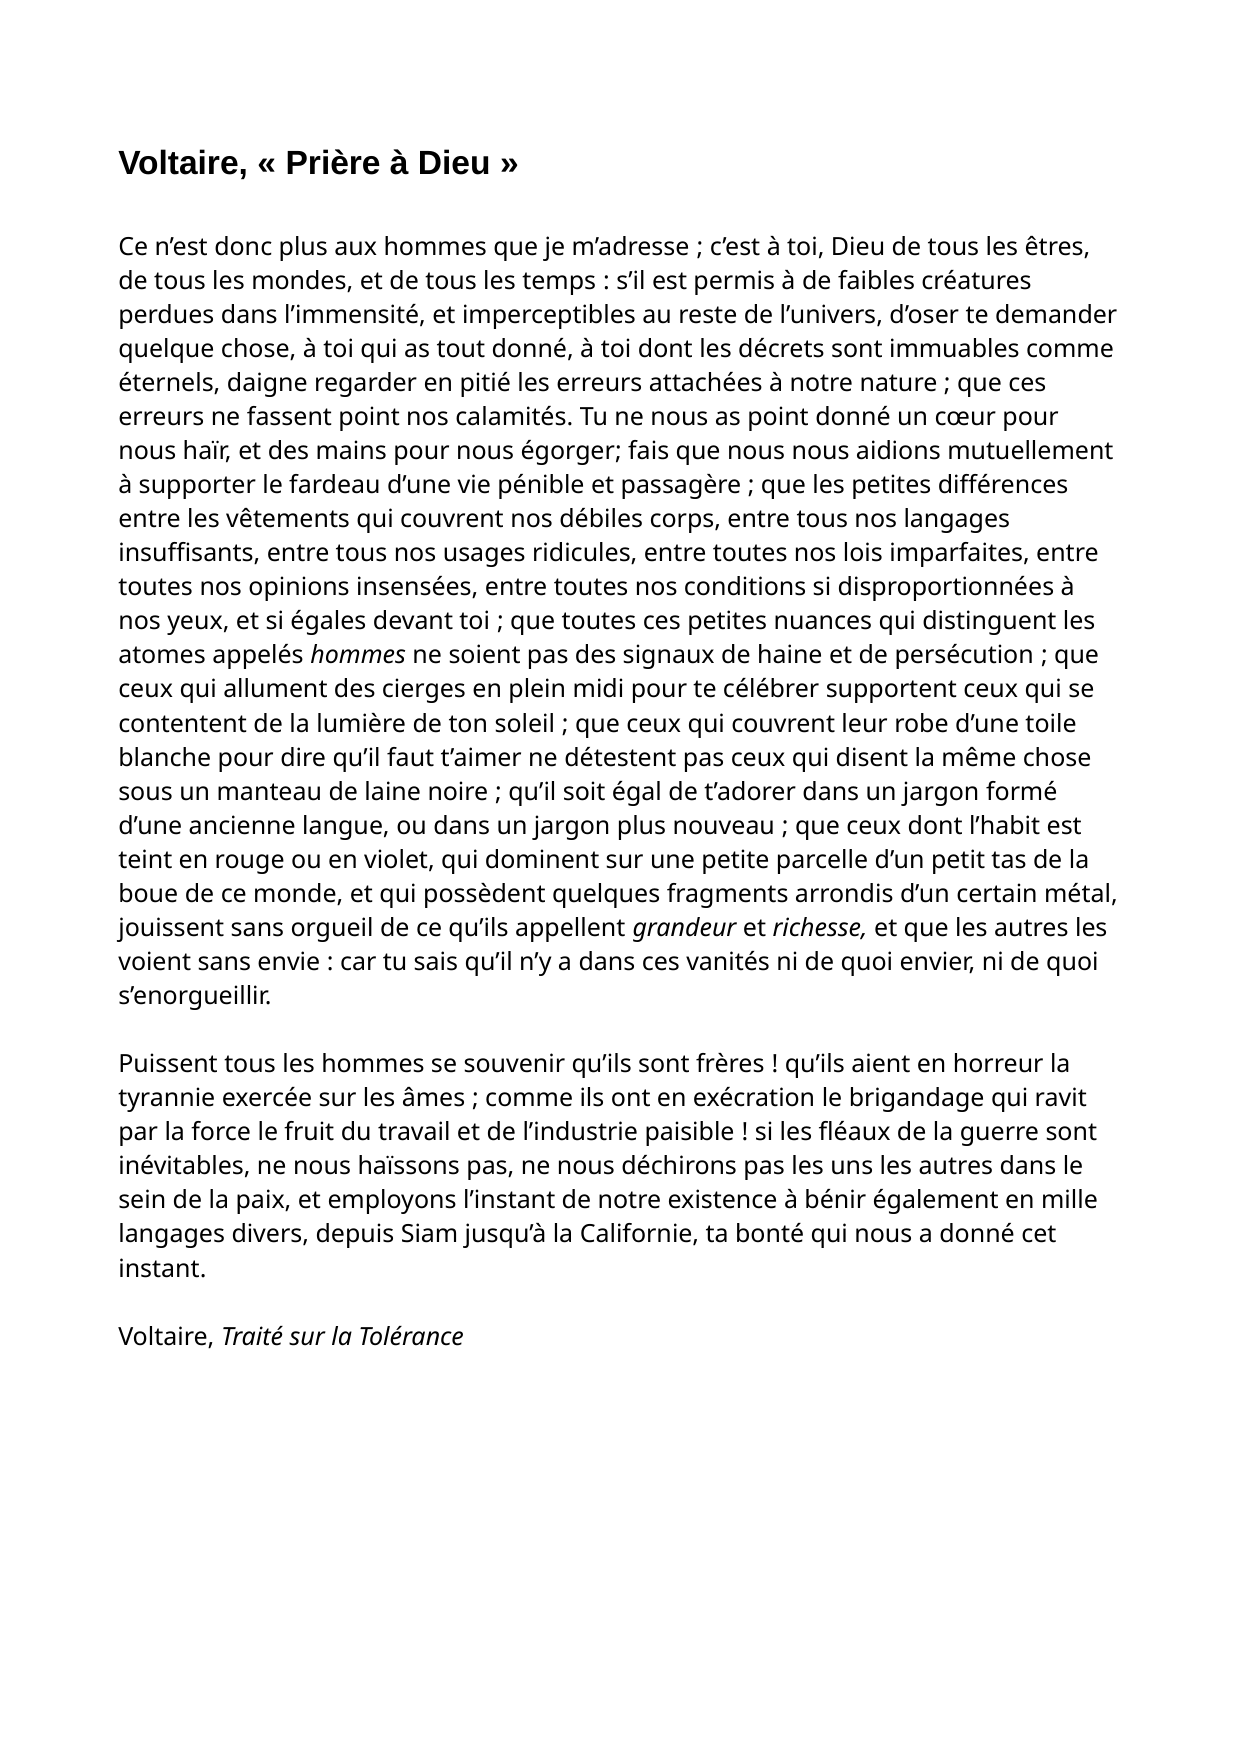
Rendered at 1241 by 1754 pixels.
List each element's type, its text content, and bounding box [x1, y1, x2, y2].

subtitle Ce n’est donc plus aux hommes que je m’adresse ; c’est à toi, Dieu de tous les êtres, de tous les mondes, et de tous les temps : s’il est permis à de faibles créatures perdues dans l’immensité, et imperceptibles au reste de l’univers, d’oser te demander quelque chose, à toi qui as tout donné, à toi dont les décrets sont immuables comme éternels, daigne regarder en pitié les erreurs attachées à notre nature ; que ces erreurs ne fassent point nos calamités. Tu ne nous as point donné un cœur pour nous haïr, et des mains pour nous égorger; fais que nous nous aidions mutuellement à supporter le fardeau d’une vie pénible et passagère ; que les petites différences entre les vêtements qui couvrent nos débiles corps, entre tous nos langages insuffisants, entre tous nos usages ridicules, entre toutes nos lois imparfaites, entre toutes nos opinions insensées, entre toutes nos conditions si disproportionnées à nos yeux, et si égales devant toi ; que toutes ces petites nuances qui distinguent les atomes appelés hommes ne soient pas des signaux de haine et de persécution ; que ceux qui allument des cierges en plein midi pour te célébrer supportent ceux qui se contentent de la lumière de ton soleil ; que ceux qui couvrent leur robe d’une toile blanche pour dire qu’il faut t’aimer ne détestent pas ceux qui disent la même chose sous un manteau de laine noire ; qu’il soit égal de t’adorer dans un jargon formé d’une ancienne langue, ou dans un jargon plus nouveau ; que ceux dont l’habit est teint en rouge ou en violet, qui dominent sur une petite parcelle d’un petit tas de la boue de ce monde, et qui possèdent quelques fragments arrondis d’un certain métal, jouissent sans orgueil de ce qu’ils appellent grandeur et richesse, et que les autres les voient sans envie : car tu sais qu’il n’y a dans ces vanités ni de quoi envier, ni de quoi s’enorgueillir. [118, 228, 1122, 1012]
subtitle Voltaire, « Prière à Dieu » [118, 143, 1122, 182]
subtitle Puissent tous les hommes se souvenir qu’ils sont frères ! qu’ils aient en horreur la tyrannie exercée sur les âmes ; comme ils ont en exécration le brigandage qui ravit par la force le fruit du travail et de l’industrie paisible ! si les fléaux de la guerre sont inévitables, ne nous haïssons pas, ne nous déchirons pas les uns les autres dans le sein de la paix, et employons l’instant de notre existence à bénir également en mille langages divers, depuis Siam jusqu’à la Californie, ta bonté qui nous a donné cet instant. [118, 1046, 1122, 1284]
subtitle Voltaire, Traité sur la Tolérance [118, 1318, 1122, 1352]
